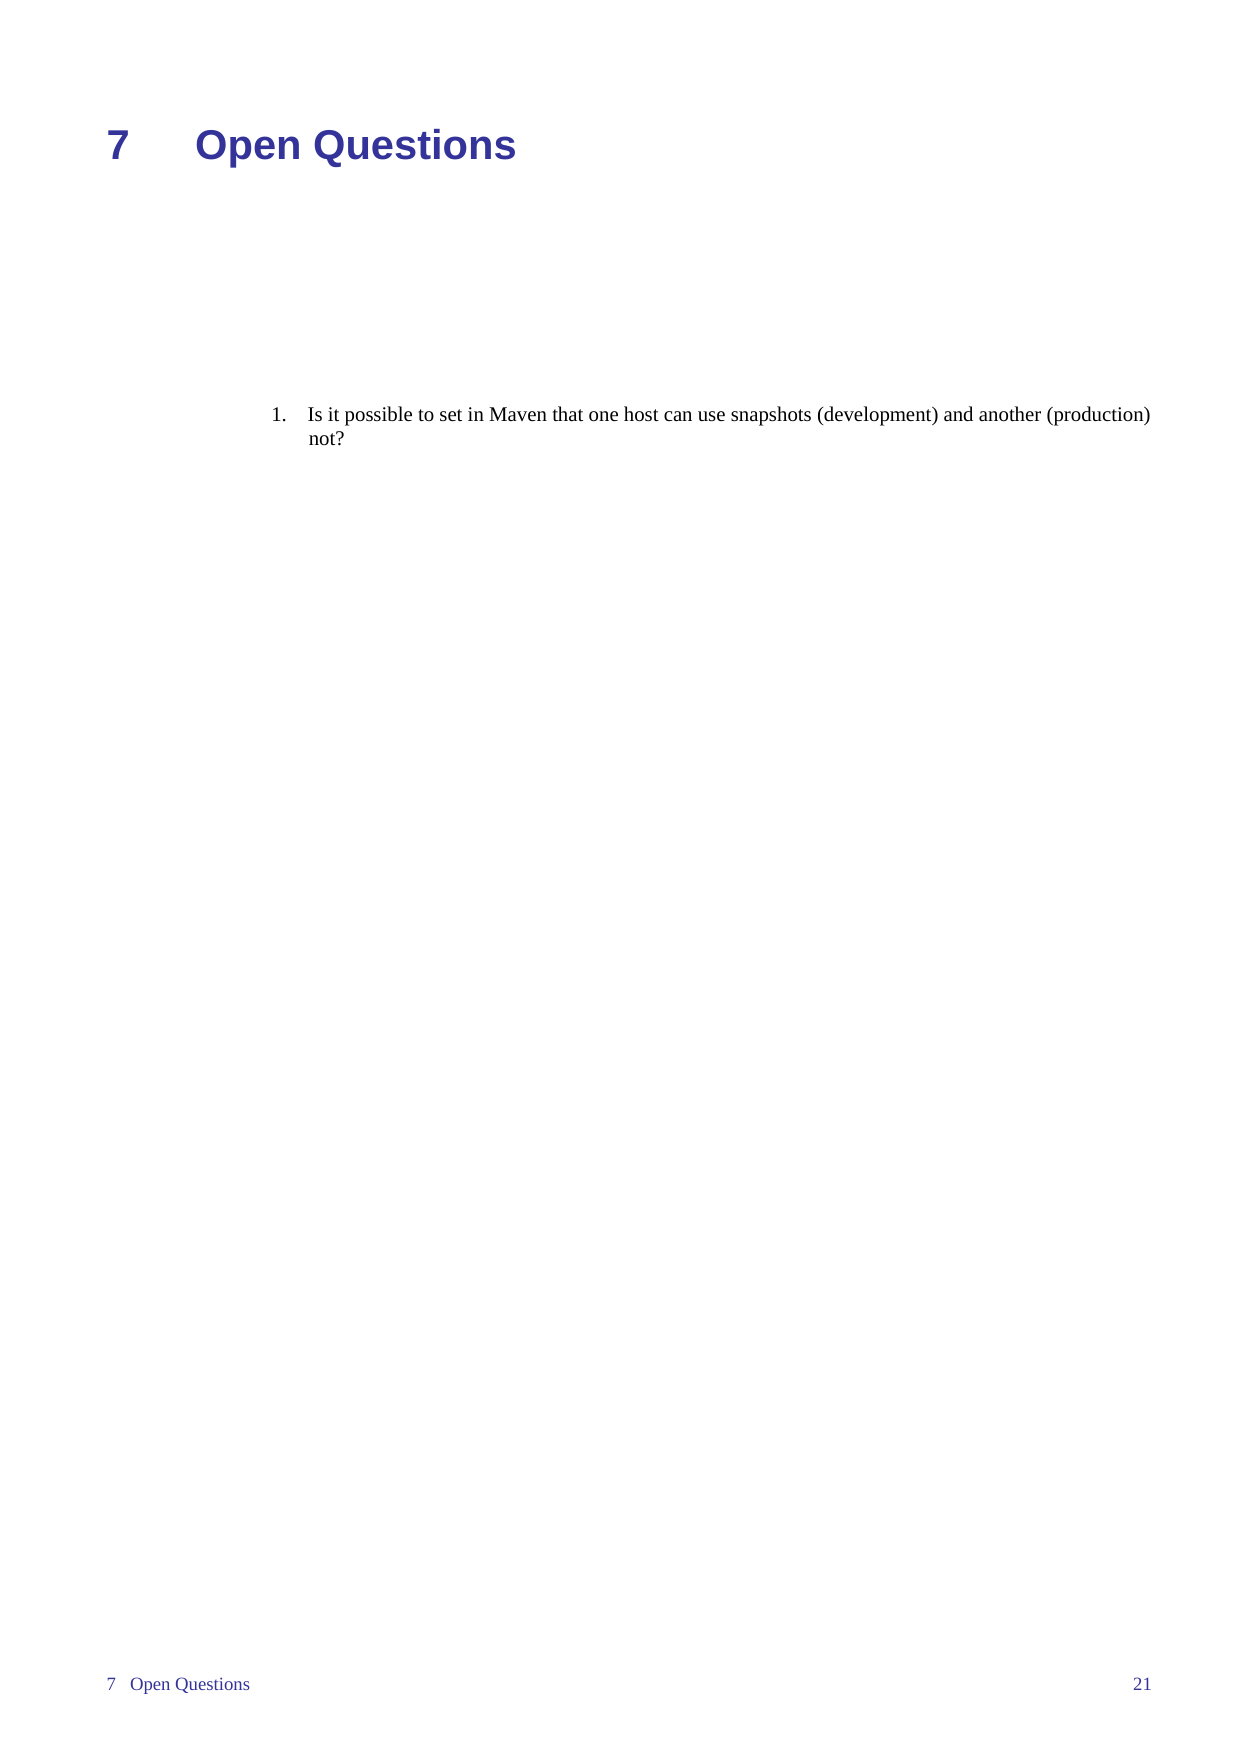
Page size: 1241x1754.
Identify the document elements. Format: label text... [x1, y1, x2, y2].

list Is it possible to set in Maven that one host can use snapshots (development) and another (production) not? [271, 401, 1152, 449]
subtitle Open Questions [106, 120, 1152, 168]
